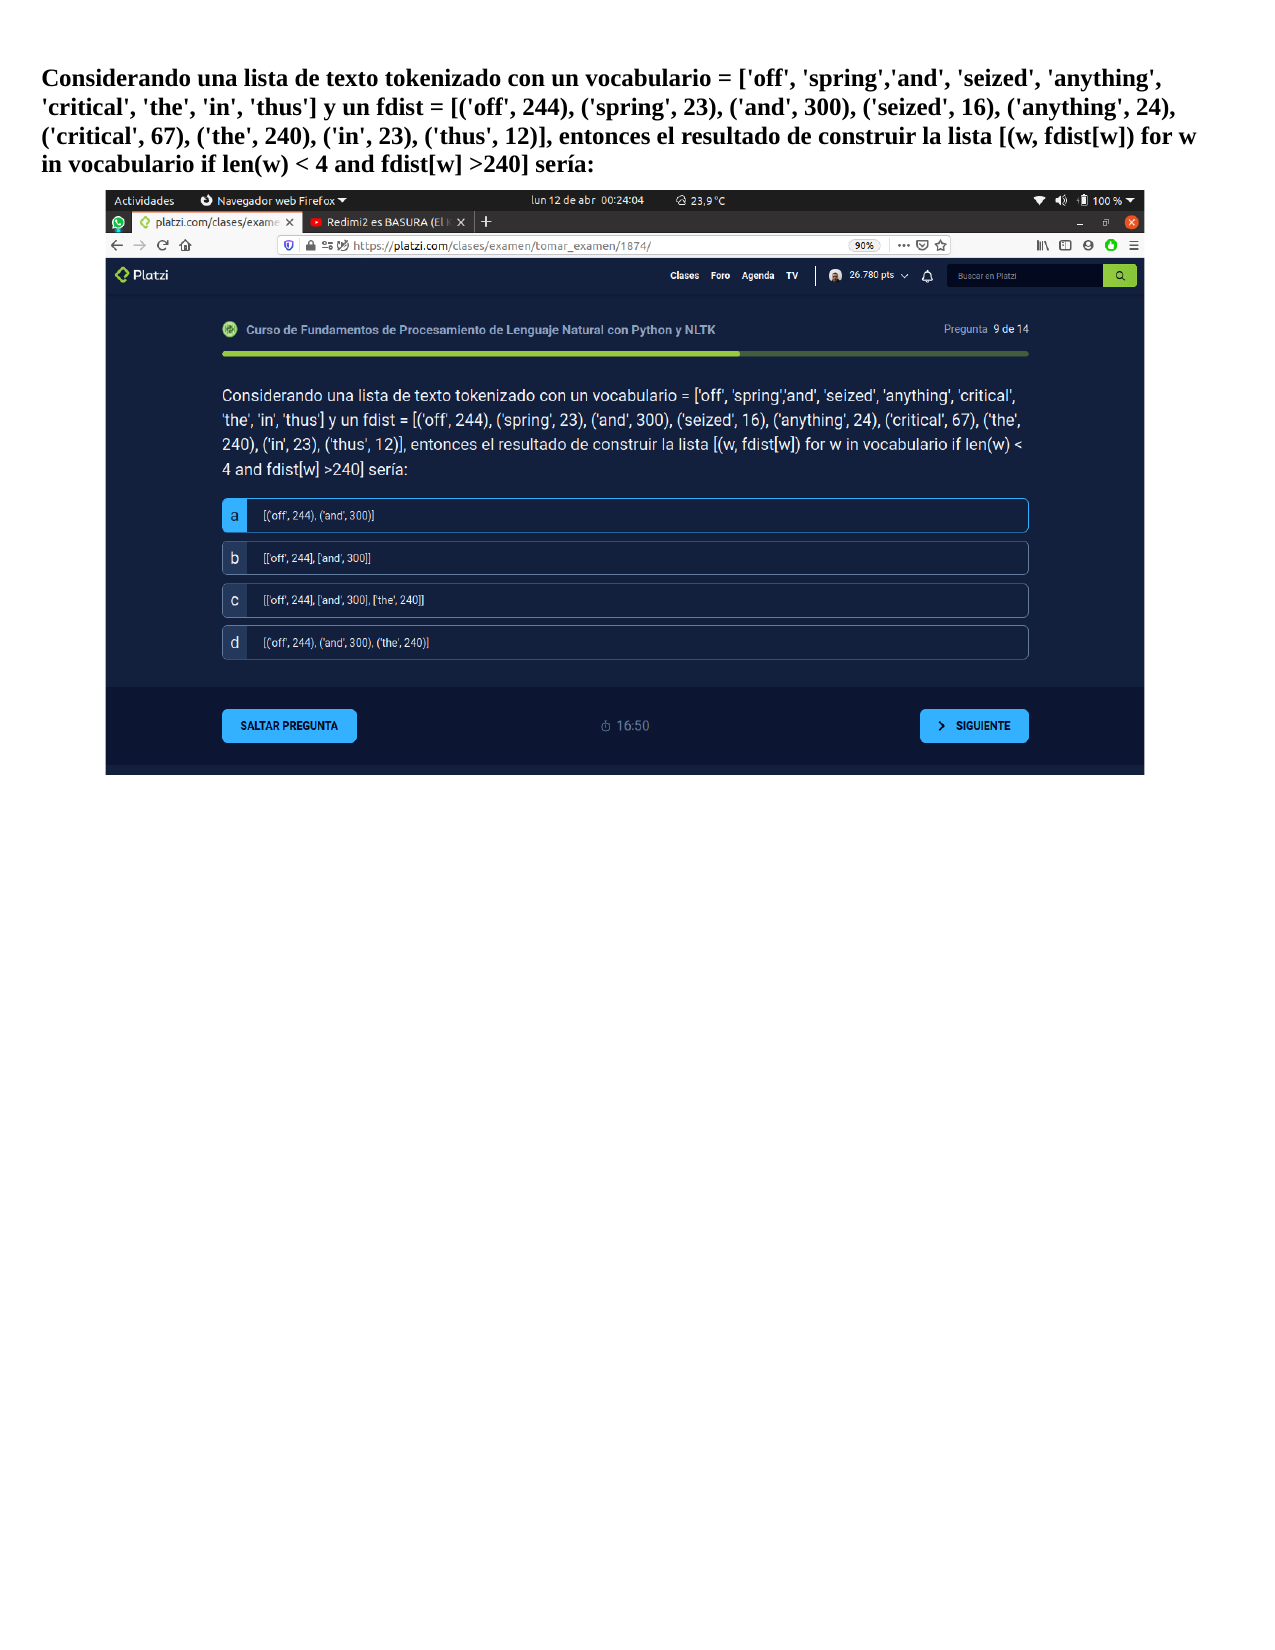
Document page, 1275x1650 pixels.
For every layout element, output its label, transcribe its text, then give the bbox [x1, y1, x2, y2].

subtitle Considerando una lista de texto tokenizado con un vocabulario = ['off', 'spring','and', 'seized', 'anything', 'critical', 'the', 'in', 'thus'] y un fdist = [('off', 244), ('spring', 23), ('and', 300), ('seized', 16), ('anything', 24), ('critical', 67), ('the', 240), ('in', 23), ('thus', 12)], entonces el resultado de construir la lista [(w, fdist[w]) for w in vocabulario if len(w) < 4 and fdist[w] >240] sería: [41, 63, 1209, 178]
picture [105, 190, 1145, 775]
